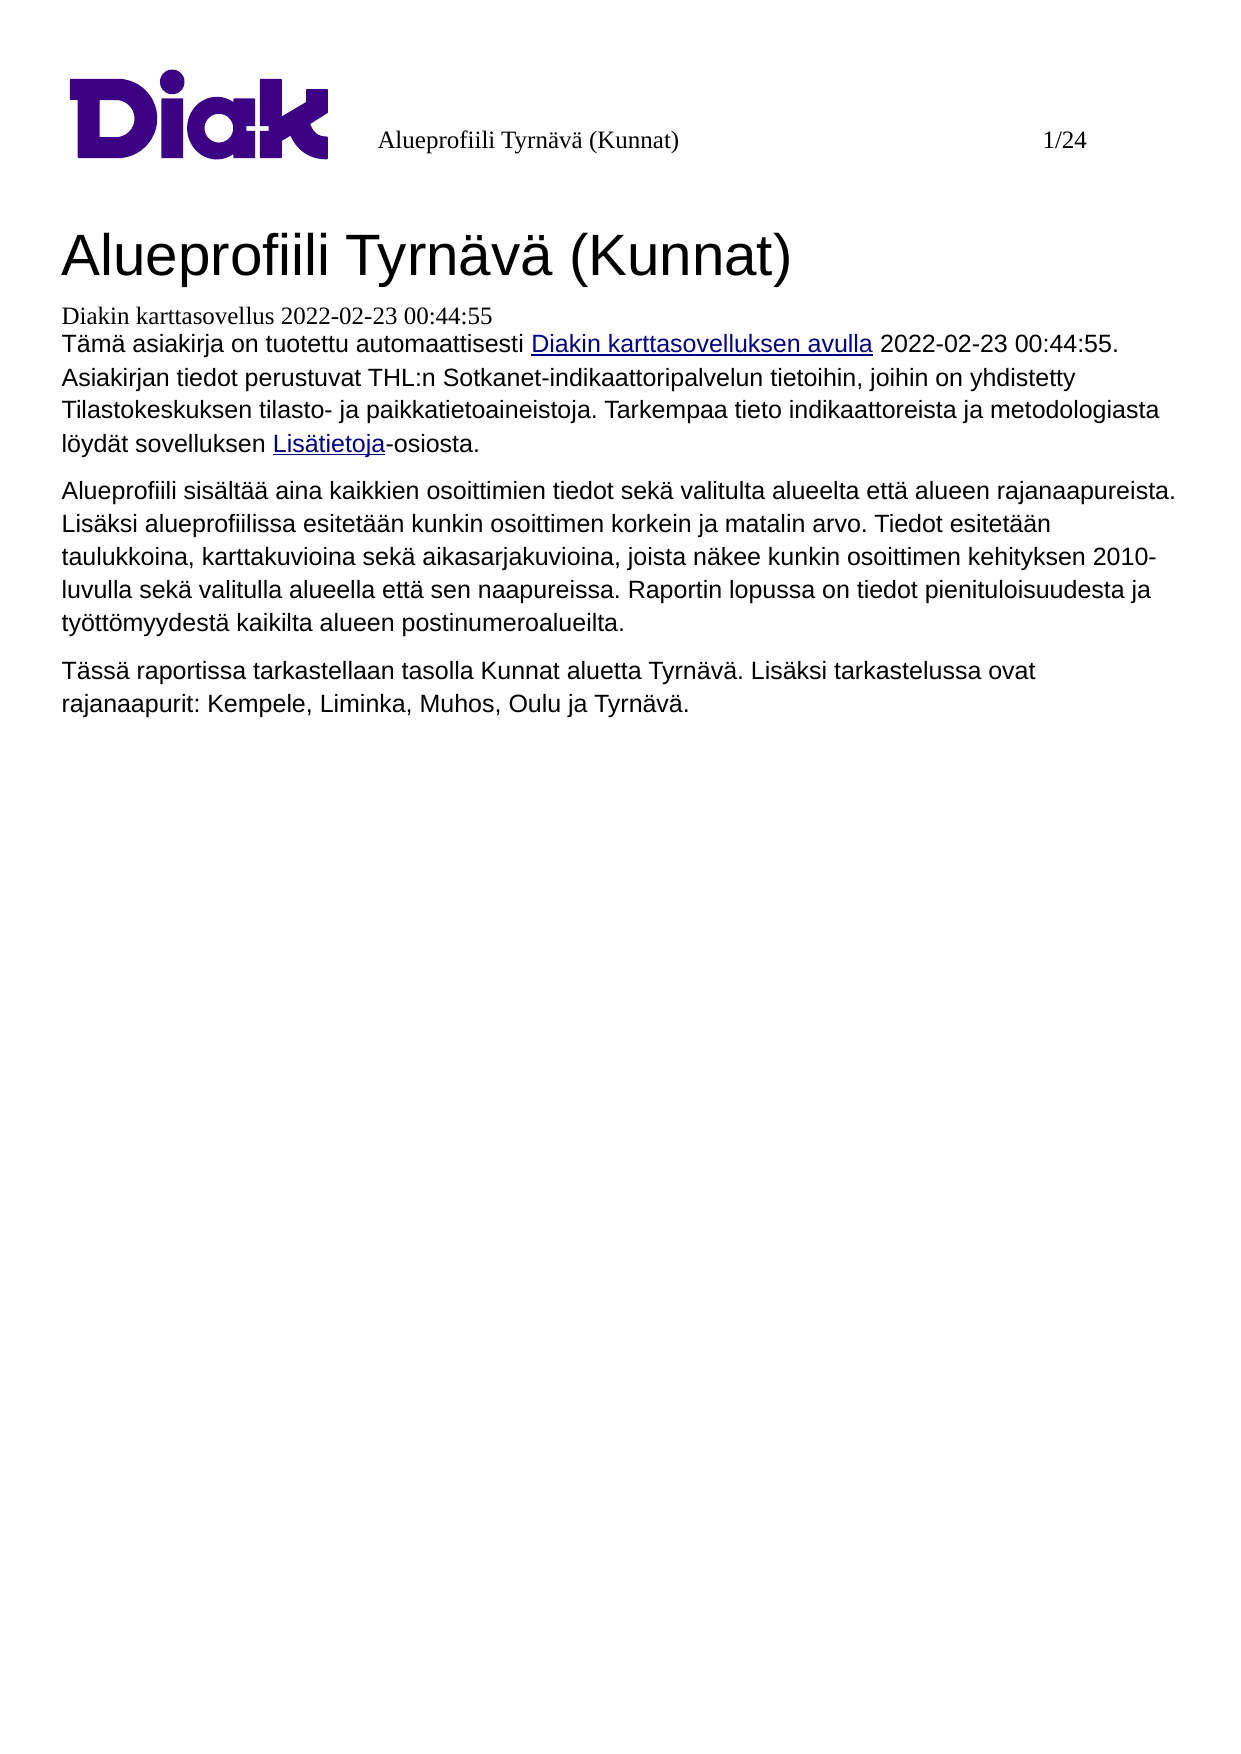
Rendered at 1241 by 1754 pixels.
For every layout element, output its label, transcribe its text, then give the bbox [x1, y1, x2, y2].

text Tässä raportissa tarkastellaan tasolla Kunnat aluetta Tyrnävä. Lisäksi tarkastelussa ovat rajanaapurit: Kempele, Liminka, Muhos, Oulu ja Tyrnävä. [61, 656, 1179, 718]
title Alueprofiili Tyrnävä (Kunnat) [61, 221, 1179, 288]
text Alueprofiili sisältää aina kaikkien osoittimien tiedot sekä valitulta alueelta että alueen rajanaapureista. Lisäksi alueprofiilissa esitetään kunkin osoittimen korkein ja matalin arvo. Tiedot esitetään taulukkoina, karttakuvioina sekä aikasarjakuvioina, joista näkee kunkin osoittimen kehityksen 2010-luvulla sekä valitulla alueella että sen naapureissa. Raportin lopussa on tiedot pienituloisuudesta ja työttömyydestä kaikilta alueen postinumeroalueilta. [61, 476, 1179, 637]
text Tämä asiakirja on tuotettu automaattisesti Diakin karttasovelluksen avulla 2022-02-23 00:44:55. Asiakirjan tiedot perustuvat THL:n Sotkanet-indikaattoripalvelun tietoihin, joihin on yhdistetty Tilastokeskuksen tilasto- ja paikkatietoaineistoja. Tarkempaa tieto indikaattoreista ja metodologiasta löydät sovelluksen Lisätietoja-osiosta. [61, 329, 1179, 457]
text Diakin karttasovellus 2022-02-23 00:44:55 [61, 301, 1179, 329]
